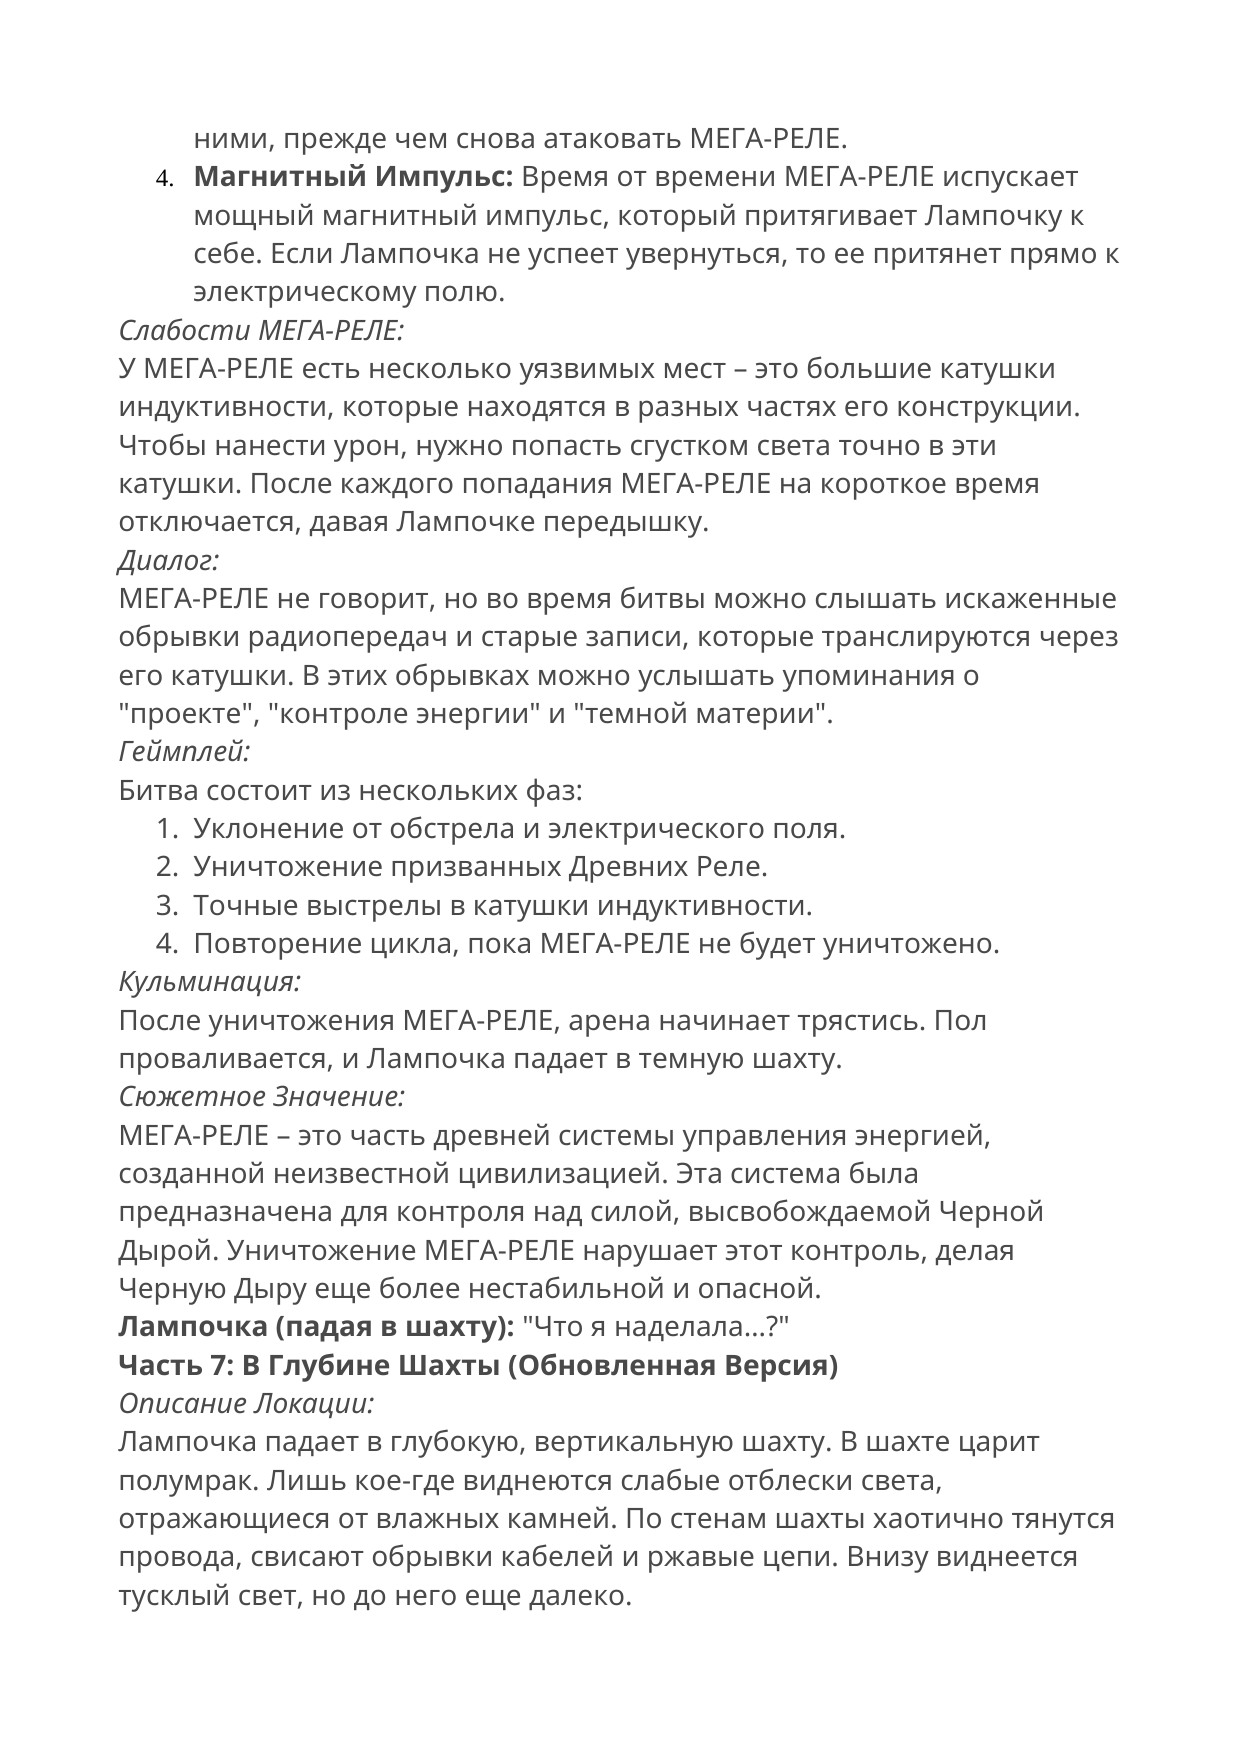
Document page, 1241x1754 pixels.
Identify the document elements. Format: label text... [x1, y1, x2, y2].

list Точные выстрелы в катушки индуктивности. [156, 885, 1122, 923]
list ними, прежде чем снова атаковать МЕГА-РЕЛЕ. [156, 118, 1122, 156]
text Описание Локации: [118, 1383, 1122, 1421]
text МЕГА-РЕЛЕ не говорит, но во время битвы можно слышать искаженные обрывки радиопередач и старые записи, которые транслируются через его катушки. В этих обрывках можно услышать упоминания о "проекте", "контроле энергии" и "темной материи". [118, 578, 1122, 731]
text Лампочка падает в глубокую, вертикальную шахту. В шахте царит полумрак. Лишь кое-где виднеются слабые отблески света, отражающиеся от влажных камней. По стенам шахты хаотично тянутся провода, свисают обрывки кабелей и ржавые цепи. Внизу виднеется тусклый свет, но до него еще далеко. [118, 1421, 1122, 1613]
list Повторение цикла, пока МЕГА-РЕЛЕ не будет уничтожено. [156, 923, 1122, 961]
text Часть 7: В Глубине Шахты (Обновленная Версия) [118, 1345, 1122, 1383]
text Диалог: [118, 540, 1122, 578]
text Лампочка (падая в шахту): "Что я наделала…?" [118, 1306, 1122, 1345]
text Битва состоит из нескольких фаз: [118, 770, 1122, 808]
list Магнитный Импульс: Время от времени МЕГА-РЕЛЕ испускает мощный магнитный импульс, который притягивает Лампочку к себе. Если Лампочка не успеет увернуться, то ее притянет прямо к электрическому полю. [156, 156, 1122, 310]
text Геймплей: [118, 731, 1122, 770]
text Слабости МЕГА-РЕЛЕ: [118, 310, 1122, 348]
text Кульминация: [118, 961, 1122, 1000]
text Сюжетное Значение: [118, 1076, 1122, 1115]
list Уничтожение призванных Древних Реле. [156, 846, 1122, 885]
text У МЕГА-РЕЛЕ есть несколько уязвимых мест – это большие катушки индуктивности, которые находятся в разных частях его конструкции. Чтобы нанести урон, нужно попасть сгустком света точно в эти катушки. После каждого попадания МЕГА-РЕЛЕ на короткое время отключается, давая Лампочке передышку. [118, 348, 1122, 540]
text После уничтожения МЕГА-РЕЛЕ, арена начинает трястись. Пол проваливается, и Лампочка падает в темную шахту. [118, 1000, 1122, 1076]
list Уклонение от обстрела и электрического поля. [156, 808, 1122, 846]
text МЕГА-РЕЛЕ – это часть древней системы управления энергией, созданной неизвестной цивилизацией. Эта система была предназначена для контроля над силой, высвобождаемой Черной Дырой. Уничтожение МЕГА-РЕЛЕ нарушает этот контроль, делая Черную Дыру еще более нестабильной и опасной. [118, 1115, 1122, 1306]
